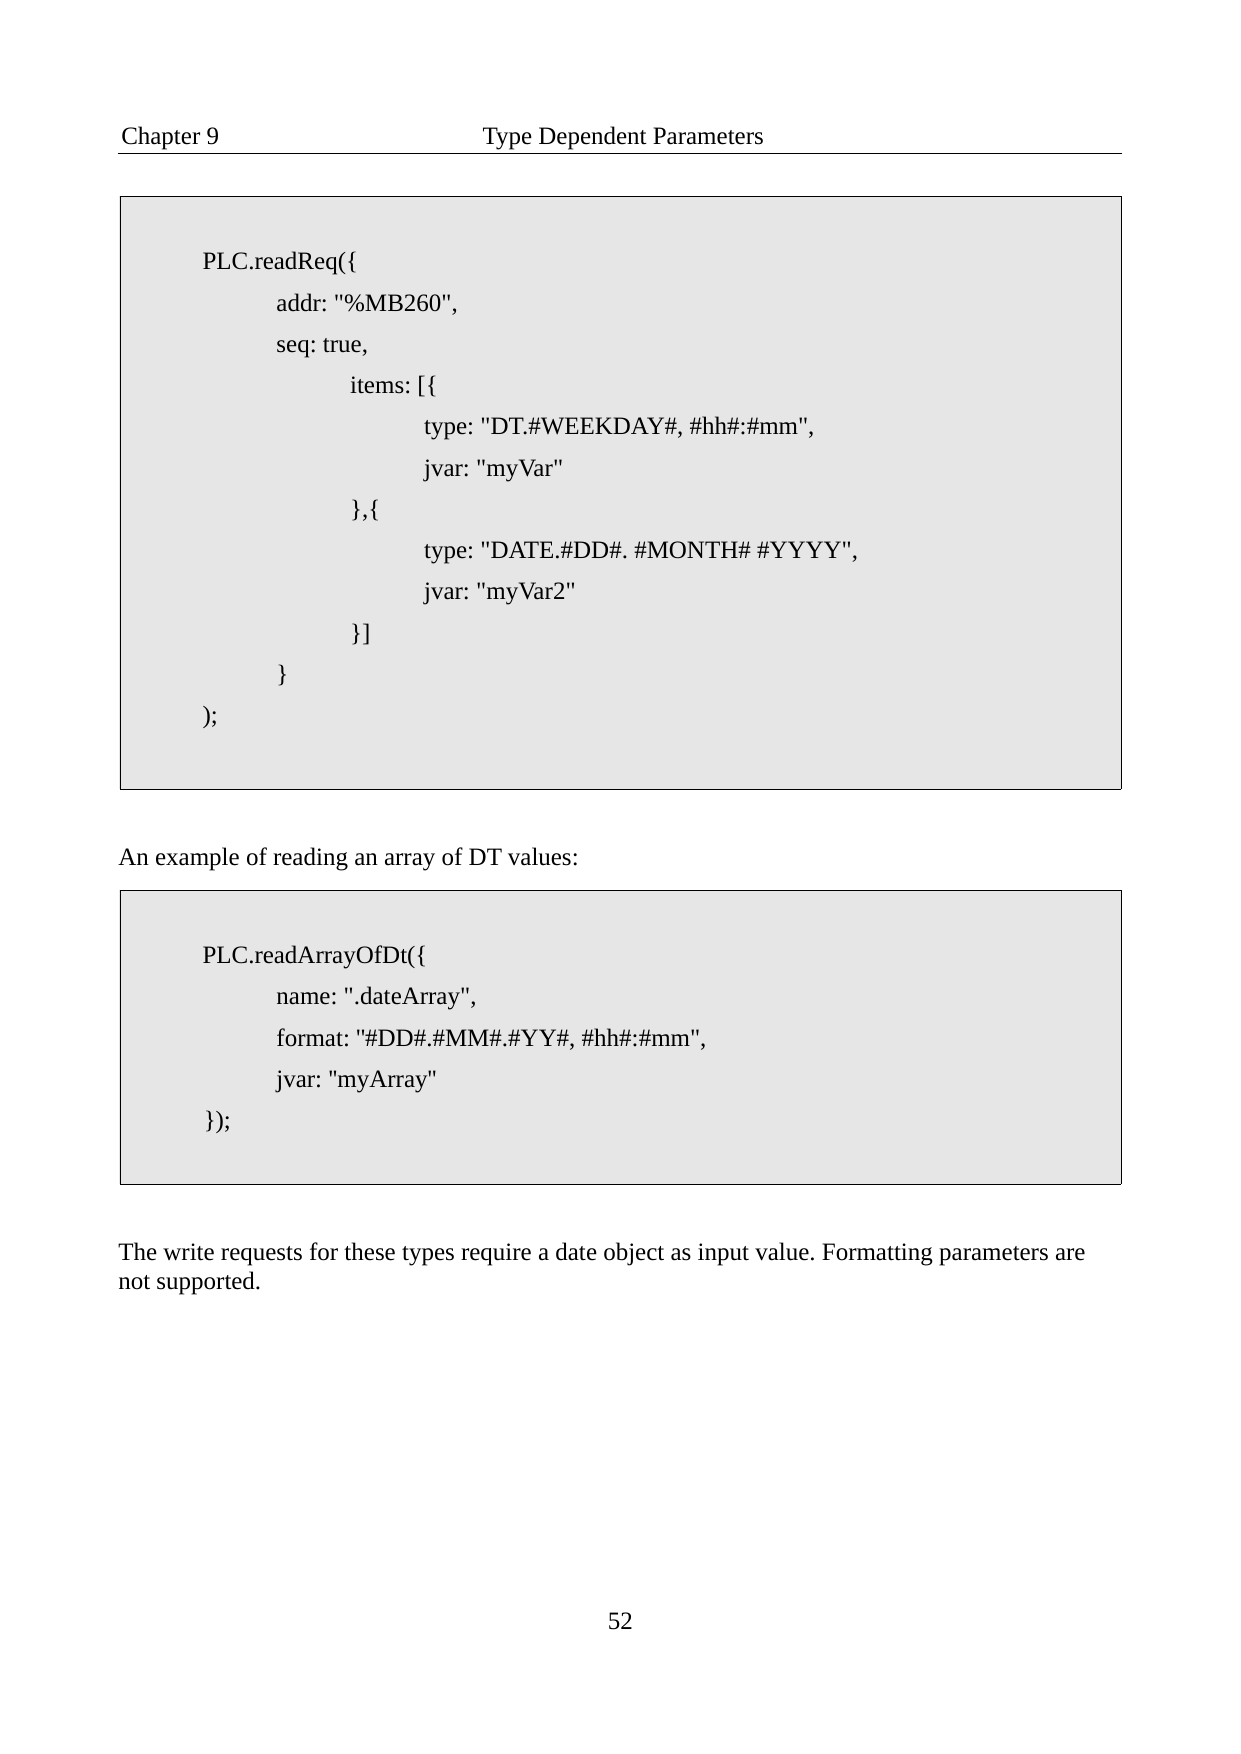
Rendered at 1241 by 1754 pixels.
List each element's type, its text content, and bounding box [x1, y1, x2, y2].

text PLC.readArrayOfDt({ [128, 940, 1112, 969]
text An example of reading an array of DT values: [118, 842, 1122, 871]
text The write requests for these types require a date object as input value. Formatting parameters are not supported. [118, 1237, 1122, 1295]
text format: ''#DD#.#MM#.#YY#, #hh#:#mm", [128, 1023, 1112, 1051]
text ); [128, 700, 1112, 729]
text type: "DT.#WEEKDAY#, #hh#:#mm", [128, 411, 1112, 440]
text jvar: "myVar2" [128, 576, 1112, 605]
text jvar: ''myArray'' [128, 1064, 1112, 1093]
text },{ [128, 494, 1112, 523]
text }] [128, 618, 1112, 646]
text seq: true, [128, 329, 1112, 358]
text jvar: "myVar" [128, 453, 1112, 481]
text }); [128, 1105, 1112, 1134]
text type: "DATE.#DD#. #MONTH# #YYYY", [128, 535, 1112, 564]
text PLC.readReq({ [128, 246, 1112, 275]
text } [128, 659, 1112, 688]
text name: ".dateArray", [128, 981, 1112, 1010]
text addr: "%MB260", [128, 288, 1112, 316]
text items: [{ [128, 370, 1112, 399]
